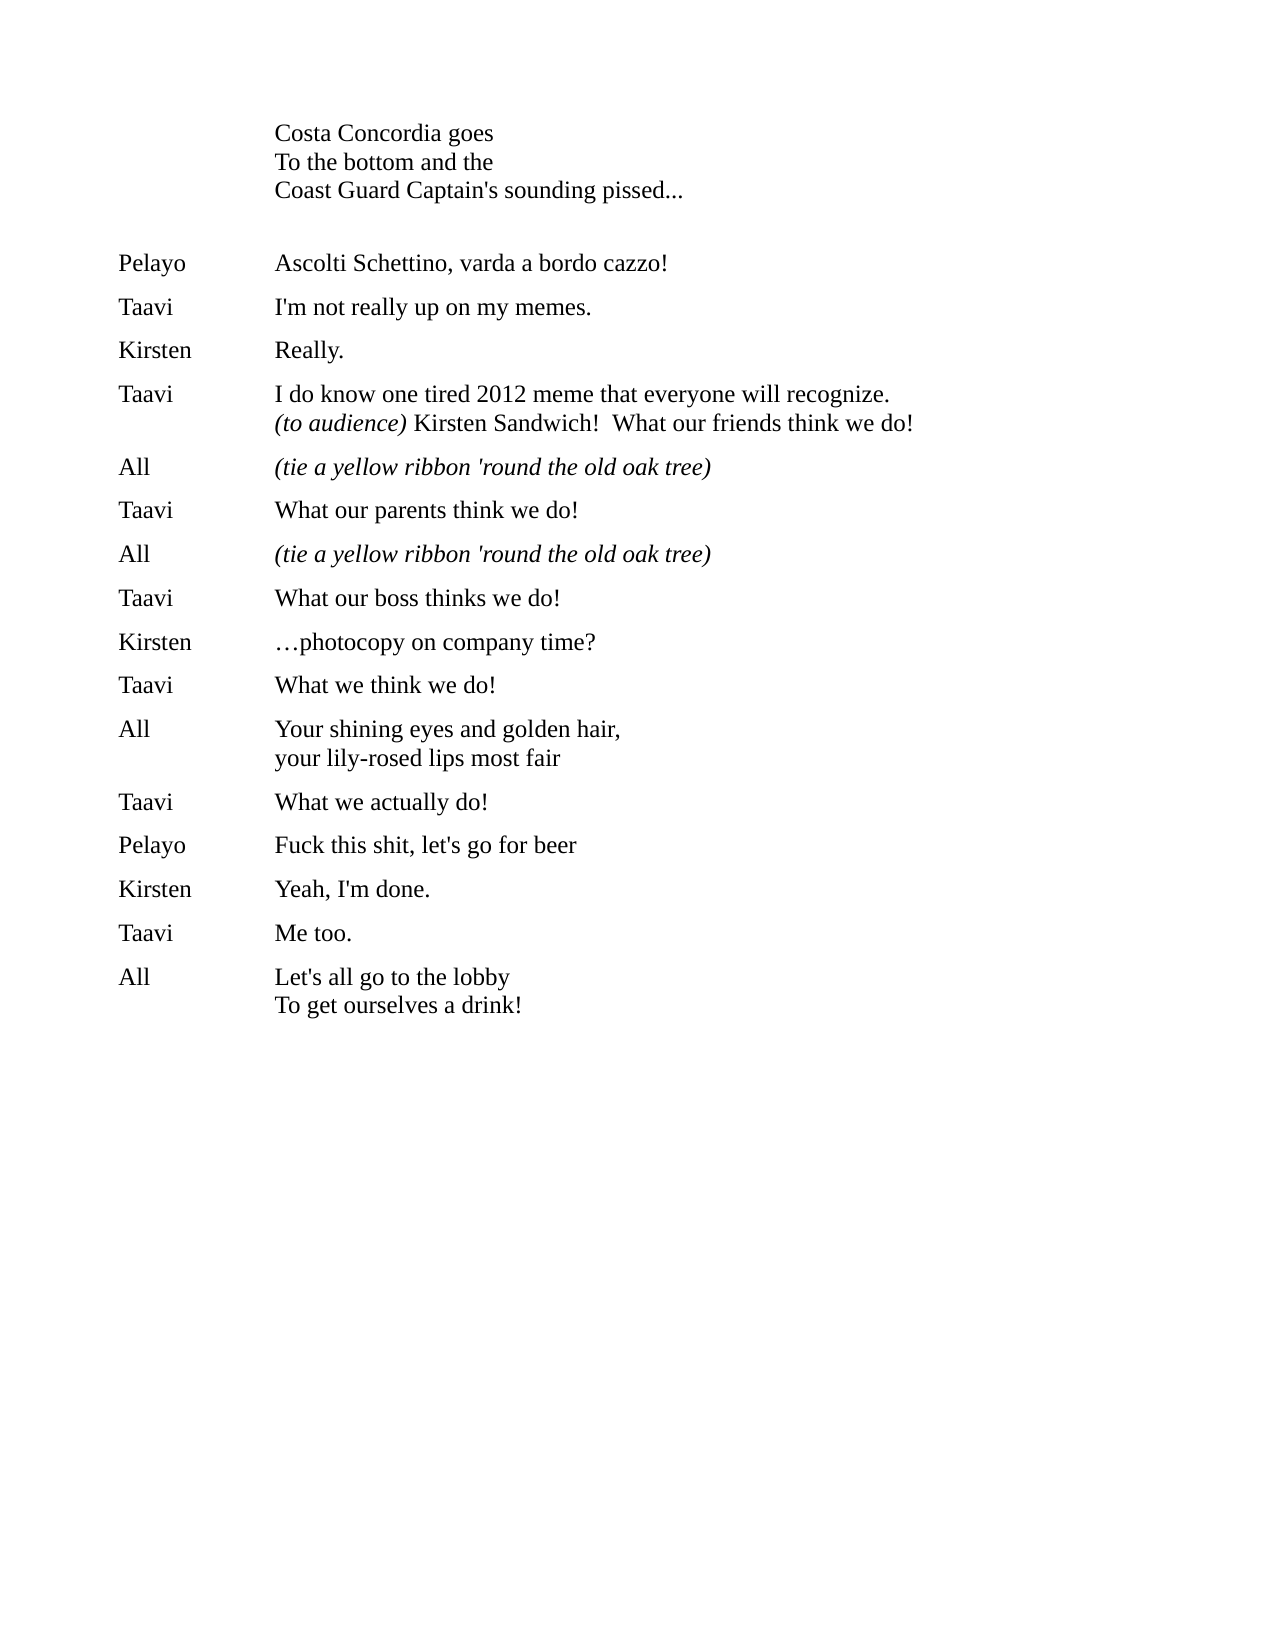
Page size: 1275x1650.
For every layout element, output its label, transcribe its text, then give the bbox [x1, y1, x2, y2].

table_cell Your shining eyes and golden hair, your lily-rosed lips most fair [274, 714, 1157, 787]
table_cell Really. [274, 336, 1157, 379]
table_cell Taavi [118, 671, 274, 714]
table_cell I'm not really up on my memes. [274, 292, 1157, 336]
table_cell I do know one tired 2012 meme that everyone will recognize. (to audience) Kirsten Sandwich! What our friends think we do! [274, 379, 1157, 452]
table_cell All [118, 962, 274, 1034]
table_cell What we think we do! [274, 671, 1157, 714]
table_cell Taavi [118, 583, 274, 627]
table_cell Me too. [274, 918, 1157, 962]
table_cell Fuck this shit, let's go for beer [274, 831, 1157, 874]
table_cell Pelayo [118, 248, 274, 292]
table_cell [118, 118, 274, 248]
table_cell Kirsten [118, 627, 274, 671]
table_cell …photocopy on company time? [274, 627, 1157, 671]
table_cell (tie a yellow ribbon 'round the old oak tree) [274, 452, 1157, 496]
table_cell (tie a yellow ribbon 'round the old oak tree) [274, 539, 1157, 583]
table_cell What our parents think we do! [274, 496, 1157, 539]
table_cell Pelayo [118, 831, 274, 874]
table_cell All [118, 539, 274, 583]
table_cell Taavi [118, 918, 274, 962]
table_cell Kirsten [118, 336, 274, 379]
table_cell Kirsten [118, 874, 274, 918]
table_cell Taavi [118, 787, 274, 831]
table_cell All [118, 714, 274, 787]
table_cell Taavi [118, 292, 274, 336]
table_cell What we actually do! [274, 787, 1157, 831]
table_cell All [118, 452, 274, 496]
table_cell Let's all go to the lobby To get ourselves a drink! [274, 962, 1157, 1034]
table_cell What our boss thinks we do! [274, 583, 1157, 627]
table_cell Costa Concordia goes To the bottom and the Coast Guard Captain's sounding pissed... [274, 118, 1157, 248]
table_cell Taavi [118, 379, 274, 452]
table_cell Yeah, I'm done. [274, 874, 1157, 918]
table_cell Ascolti Schettino, varda a bordo cazzo! [274, 248, 1157, 292]
table_cell Taavi [118, 496, 274, 539]
